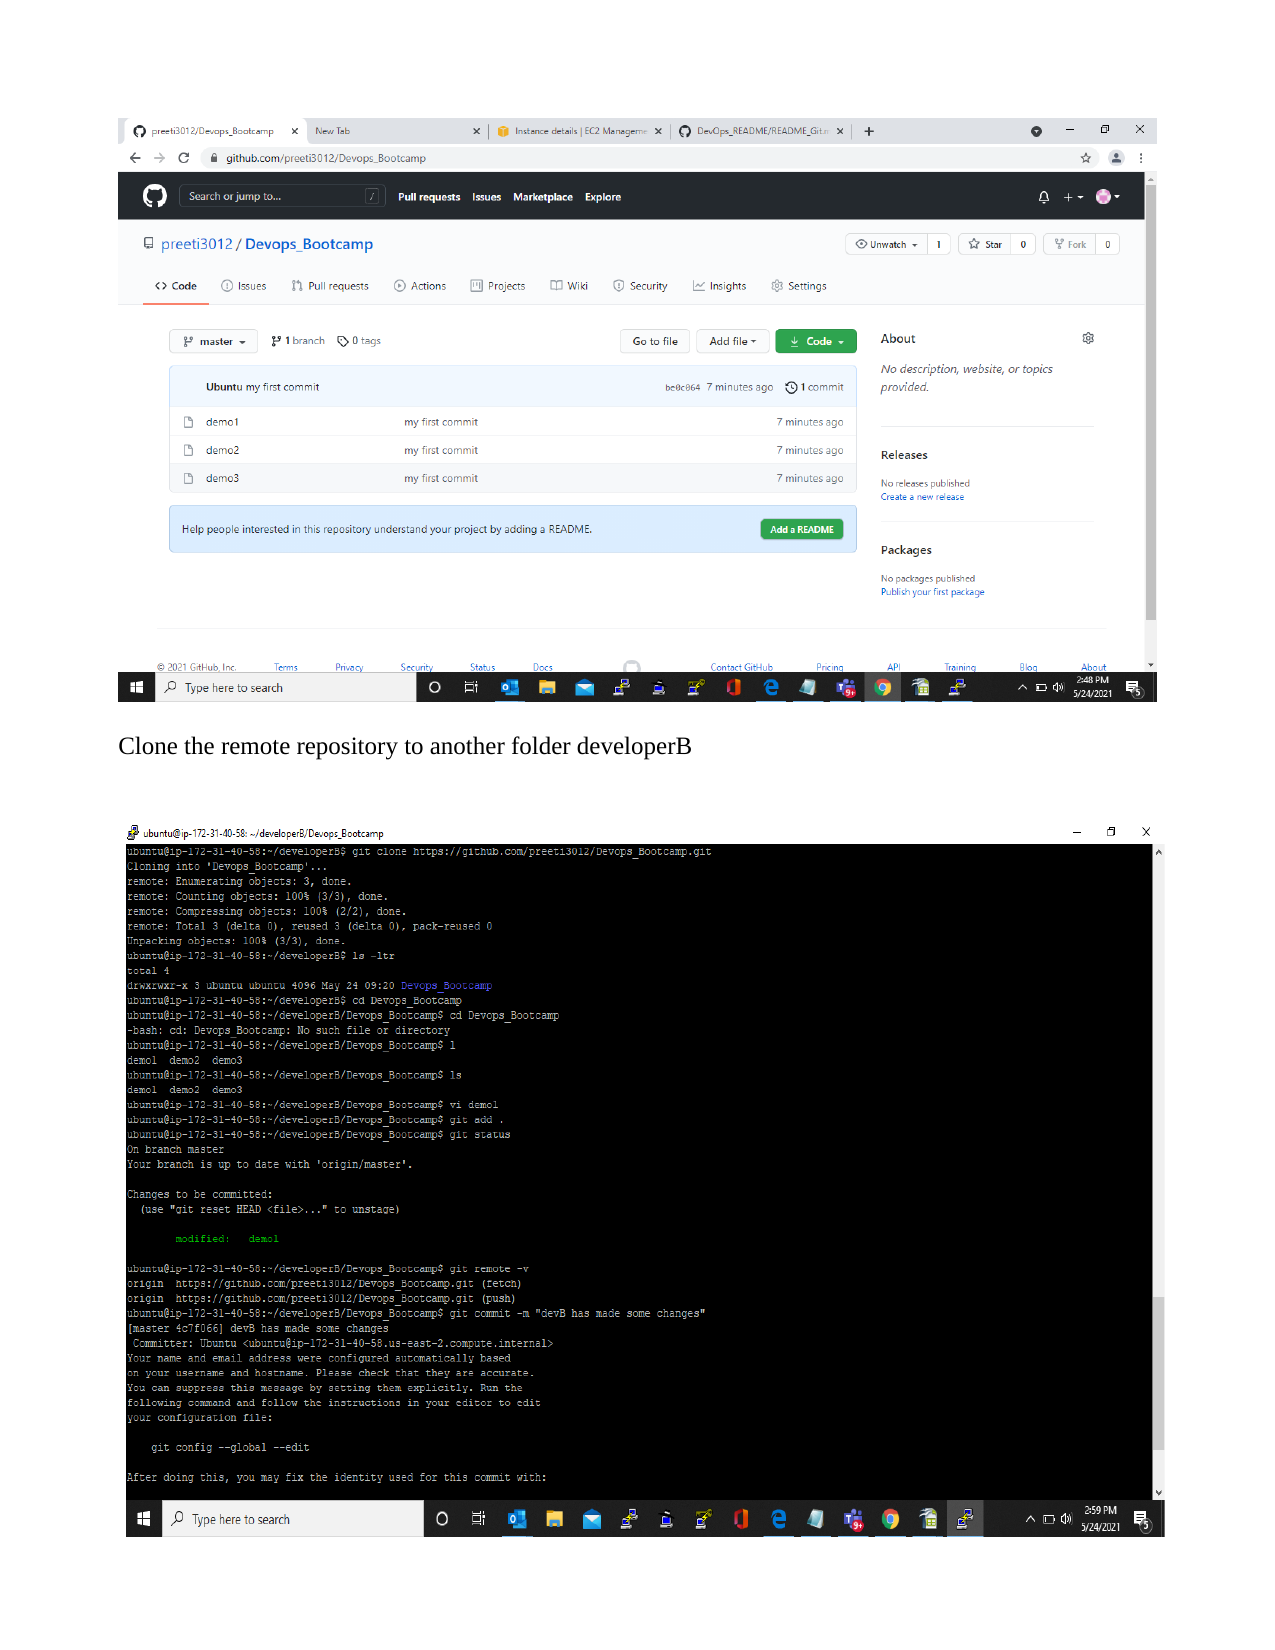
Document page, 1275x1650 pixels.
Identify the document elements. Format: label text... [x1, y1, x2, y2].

text Clone the remote repository to another folder developerB [118, 731, 1157, 759]
picture [126, 822, 1165, 1537]
picture [118, 118, 1157, 702]
